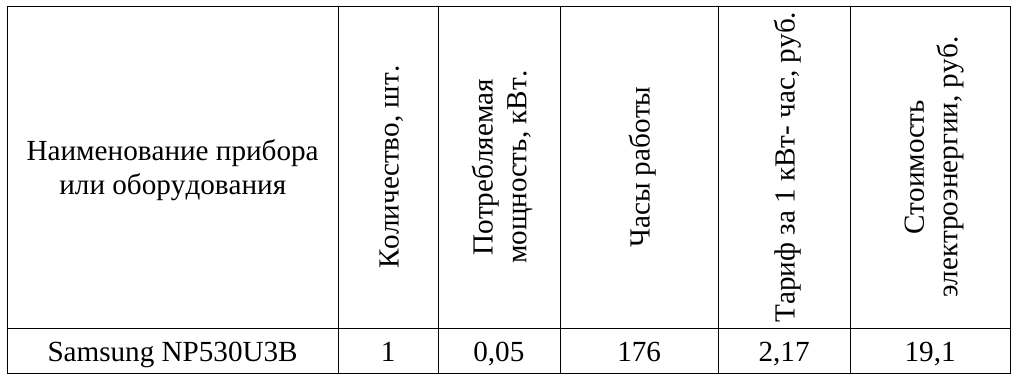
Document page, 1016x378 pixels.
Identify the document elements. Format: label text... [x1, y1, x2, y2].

table_header Наименование прибора или оборудования [8, 7, 338, 328]
table_header Тариф за 1 кВт- час, руб. [719, 7, 850, 328]
table_header Количество, шт. [339, 7, 438, 328]
table_header Часы работы [561, 7, 718, 328]
table_header Стоимость электроэнергии, руб. [851, 7, 1010, 328]
table_cell 19,1 [851, 329, 1010, 373]
table_cell 2,17 [719, 329, 850, 373]
table_cell Samsung NP530U3B [8, 329, 338, 373]
table_cell 0,05 [439, 329, 560, 373]
table_cell 1 [339, 329, 438, 373]
table_header Потребляемая мощность, кВт. [439, 7, 560, 328]
table_cell 176 [561, 329, 718, 373]
